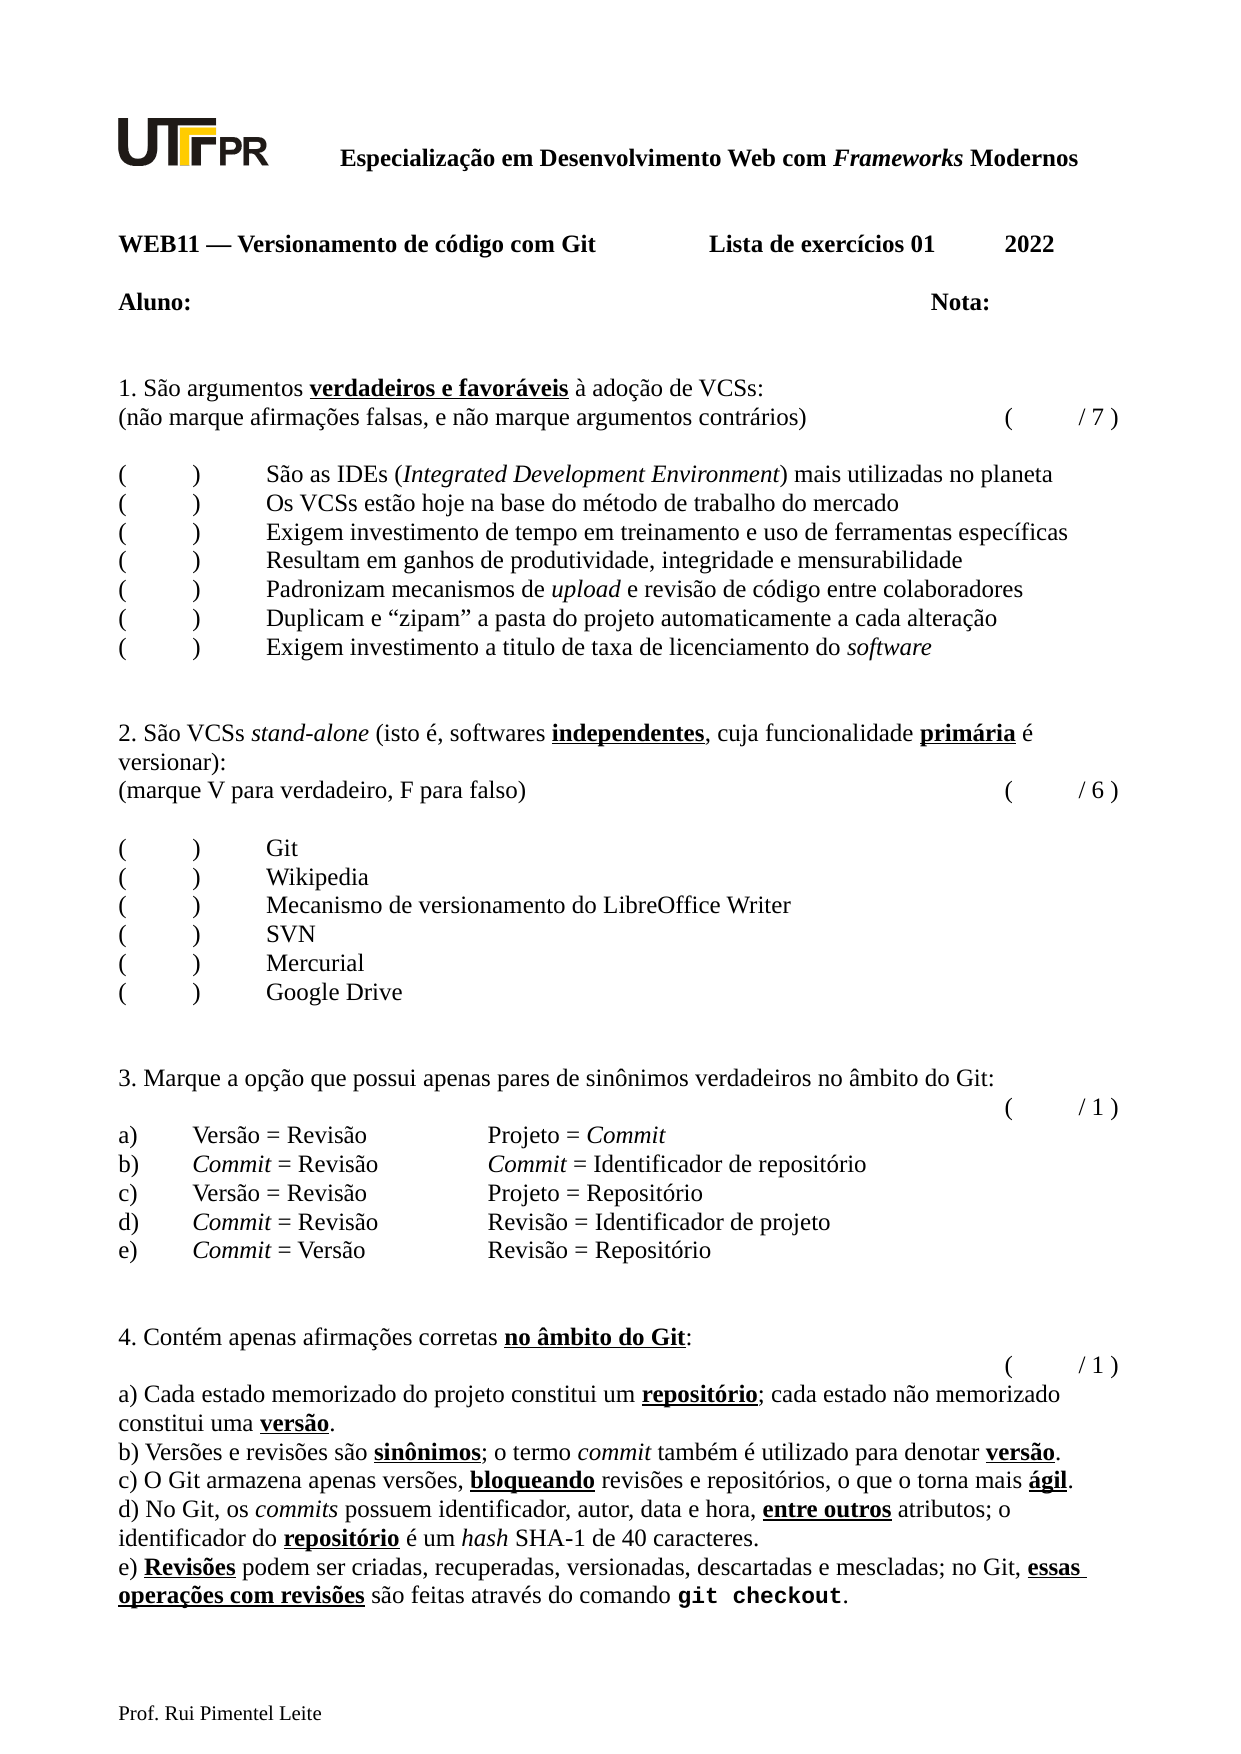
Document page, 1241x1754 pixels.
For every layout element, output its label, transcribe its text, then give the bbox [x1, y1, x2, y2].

text b) Versões e revisões são sinônimos; o termo commit também é utilizado para denotar versão. [118, 1437, 1122, 1465]
text Especialização em Desenvolvimento Web com Frameworks Modernos [118, 118, 1122, 172]
text ( ) Git [118, 833, 1122, 862]
text ( / 1 ) [118, 1092, 1122, 1120]
text ( ) SVN [118, 919, 1122, 948]
text a) Versão = Revisão Projeto = Commit [118, 1120, 1122, 1149]
text ( ) São as IDEs (Integrated Development Environment) mais utilizadas no planeta [118, 459, 1122, 488]
picture [118, 118, 269, 166]
text d) Commit = Revisão Revisão = Identificador de projeto [118, 1207, 1122, 1235]
text 2. São VCSs stand-alone (isto é, softwares independentes, cuja funcionalidade primária é versionar): (marque V para verdadeiro, F para falso) ( / 6 ) [118, 718, 1122, 804]
text ( ) Google Drive [118, 977, 1122, 1005]
text ( ) Mecanismo de versionamento do LibreOffice Writer [118, 890, 1122, 919]
text ( ) Wikipedia [118, 862, 1122, 890]
text 3. Marque a opção que possui apenas pares de sinônimos verdadeiros no âmbito do Git: [118, 1063, 1122, 1092]
text b) Commit = Revisão Commit = Identificador de repositório [118, 1149, 1122, 1178]
text ( ) Duplicam e “zipam” a pasta do projeto automaticamente a cada alteração [118, 603, 1122, 632]
text ( ) Exigem investimento de tempo em treinamento e uso de ferramentas específicas [118, 517, 1122, 545]
text 1. São argumentos verdadeiros e favoráveis à adoção de VCSs: (não marque afirmações falsas, e não marque argumentos contrários) ( / 7 ) [118, 373, 1122, 430]
text a) Cada estado memorizado do projeto constitui um repositório; cada estado não memorizado constitui uma versão. [118, 1379, 1122, 1437]
text c) O Git armazena apenas versões, bloqueando revisões e repositórios, o que o torna mais ágil. [118, 1465, 1122, 1494]
text 4. Contém apenas afirmações corretas no âmbito do Git: [118, 1322, 1122, 1350]
text ( ) Resultam em ganhos de produtividade, integridade e mensurabilidade [118, 545, 1122, 574]
text ( ) Exigem investimento a titulo de taxa de licenciamento do software [118, 632, 1122, 660]
text e) Commit = Versão Revisão = Repositório [118, 1235, 1122, 1264]
text Aluno: Nota: [118, 287, 1122, 315]
text d) No Git, os commits possuem identificador, autor, data e hora, entre outros atributos; o identificador do repositório é um hash SHA-1 de 40 caracteres. [118, 1494, 1122, 1552]
text WEB11 — Versionamento de código com Git Lista de exercícios 01 2022 [118, 229, 1122, 258]
text e) Revisões podem ser criadas, recuperadas, versionadas, descartadas e mescladas; no Git, essas operações com revisões são feitas através do comando git checkout. [118, 1552, 1122, 1611]
text ( ) Os VCSs estão hoje na base do método de trabalho do mercado [118, 488, 1122, 517]
text ( ) Mercurial [118, 948, 1122, 977]
text ( / 1 ) [118, 1350, 1122, 1379]
text ( ) Padronizam mecanismos de upload e revisão de código entre colaboradores [118, 574, 1122, 603]
text c) Versão = Revisão Projeto = Repositório [118, 1178, 1122, 1207]
